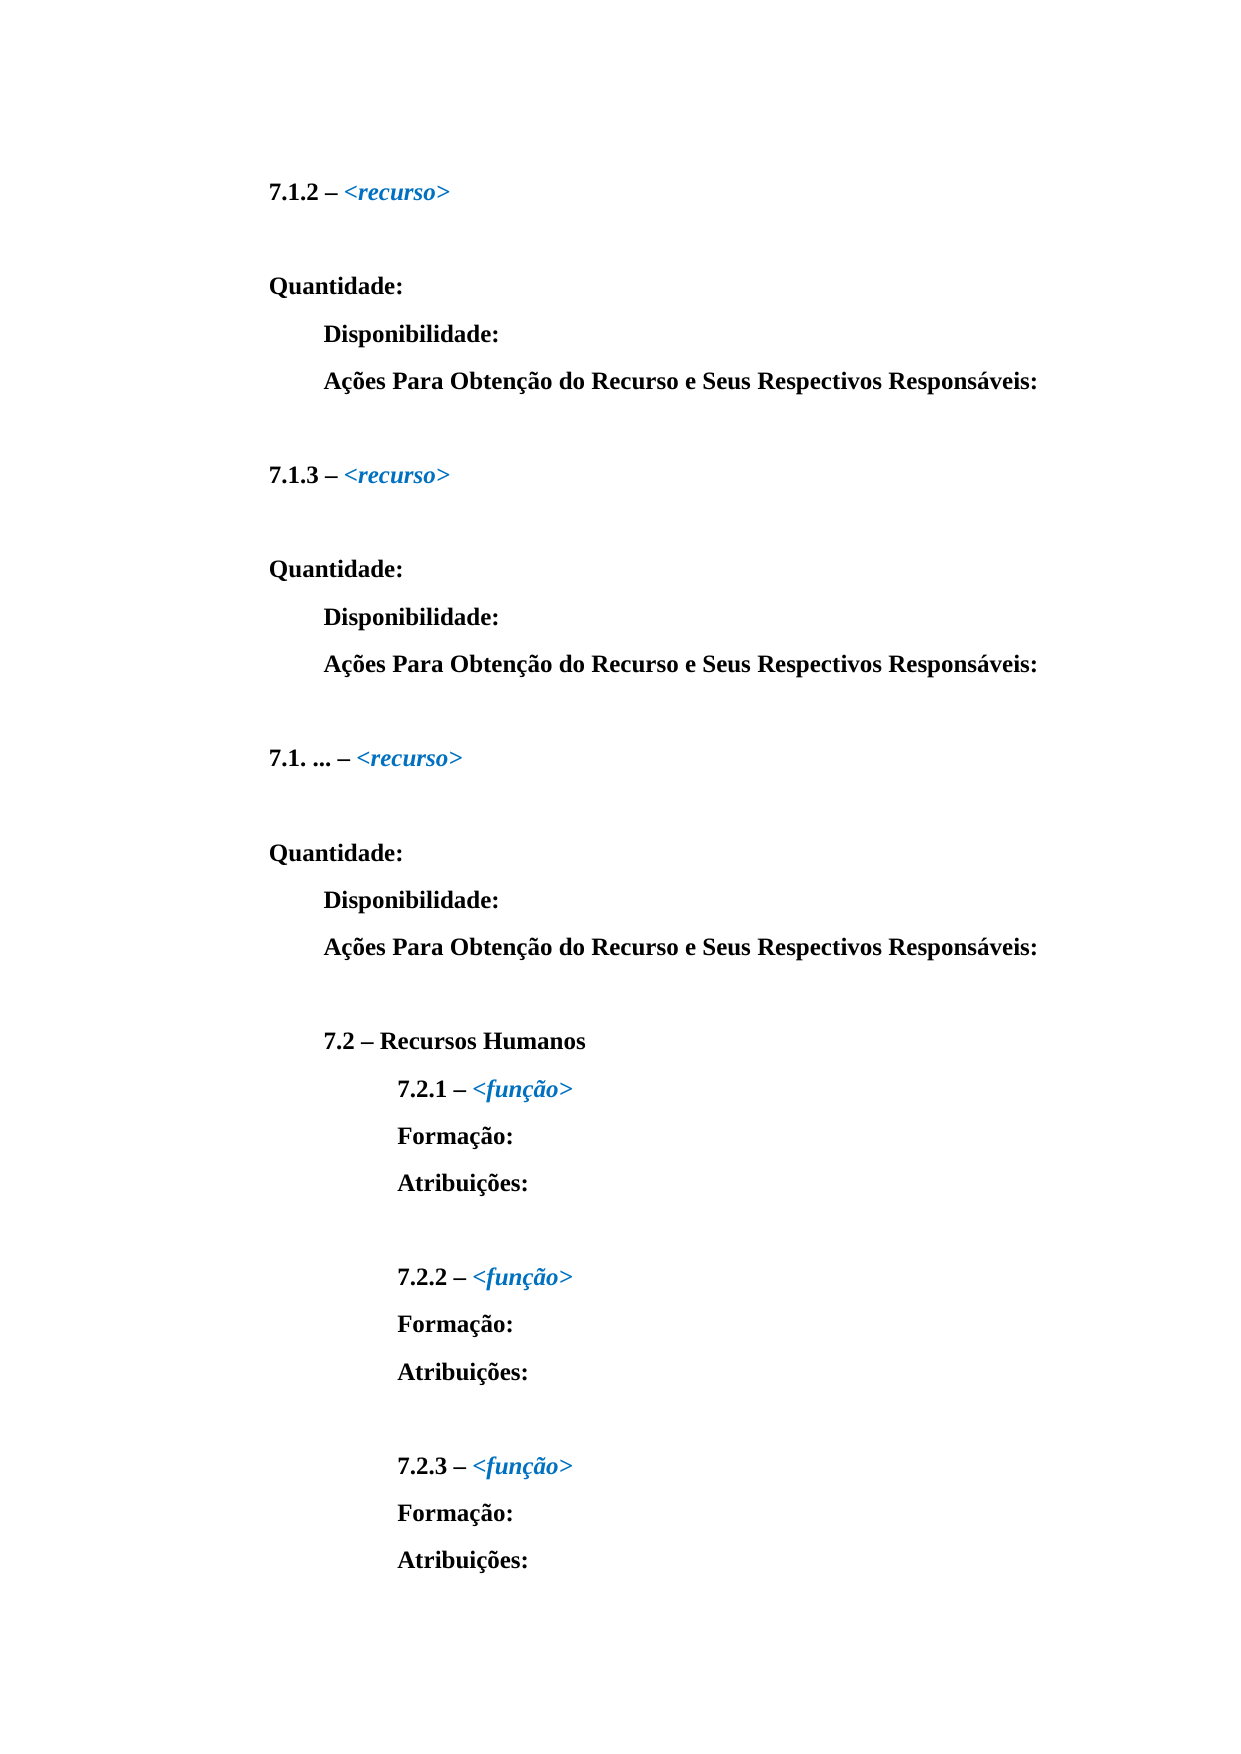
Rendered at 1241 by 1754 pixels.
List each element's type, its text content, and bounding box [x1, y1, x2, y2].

text 7.2.3 – <função> [176, 1450, 1063, 1480]
text 7.1.3 – <recurso> [177, 459, 1063, 489]
text Formação: [176, 1120, 1063, 1149]
text Ações Para Obtenção do Recurso e Seus Respectivos Responsáveis: [176, 365, 1063, 394]
text Quantidade: [177, 554, 1063, 583]
text Atribuições: [176, 1356, 1063, 1386]
text Quantidade: [177, 837, 1063, 866]
text 7.2.2 – <função> [176, 1262, 1063, 1291]
text Ações Para Obtenção do Recurso e Seus Respectivos Responsáveis: [176, 931, 1063, 961]
text Disponibilidade: [176, 601, 1063, 631]
text Disponibilidade: [176, 884, 1063, 914]
text Atribuições: [176, 1545, 1063, 1574]
text Formação: [176, 1309, 1063, 1338]
text Atribuições: [176, 1167, 1063, 1197]
text 7.2 – Recursos Humanos [176, 1026, 1063, 1055]
text Ações Para Obtenção do Recurso e Seus Respectivos Responsáveis: [176, 648, 1063, 678]
text 7.1.2 – <recurso> [177, 176, 1063, 206]
text Quantidade: [177, 271, 1063, 300]
text 7.1. ... – <recurso> [177, 743, 1063, 772]
text Formação: [176, 1498, 1063, 1527]
text Disponibilidade: [176, 318, 1063, 347]
text 7.2.1 – <função> [176, 1073, 1063, 1102]
